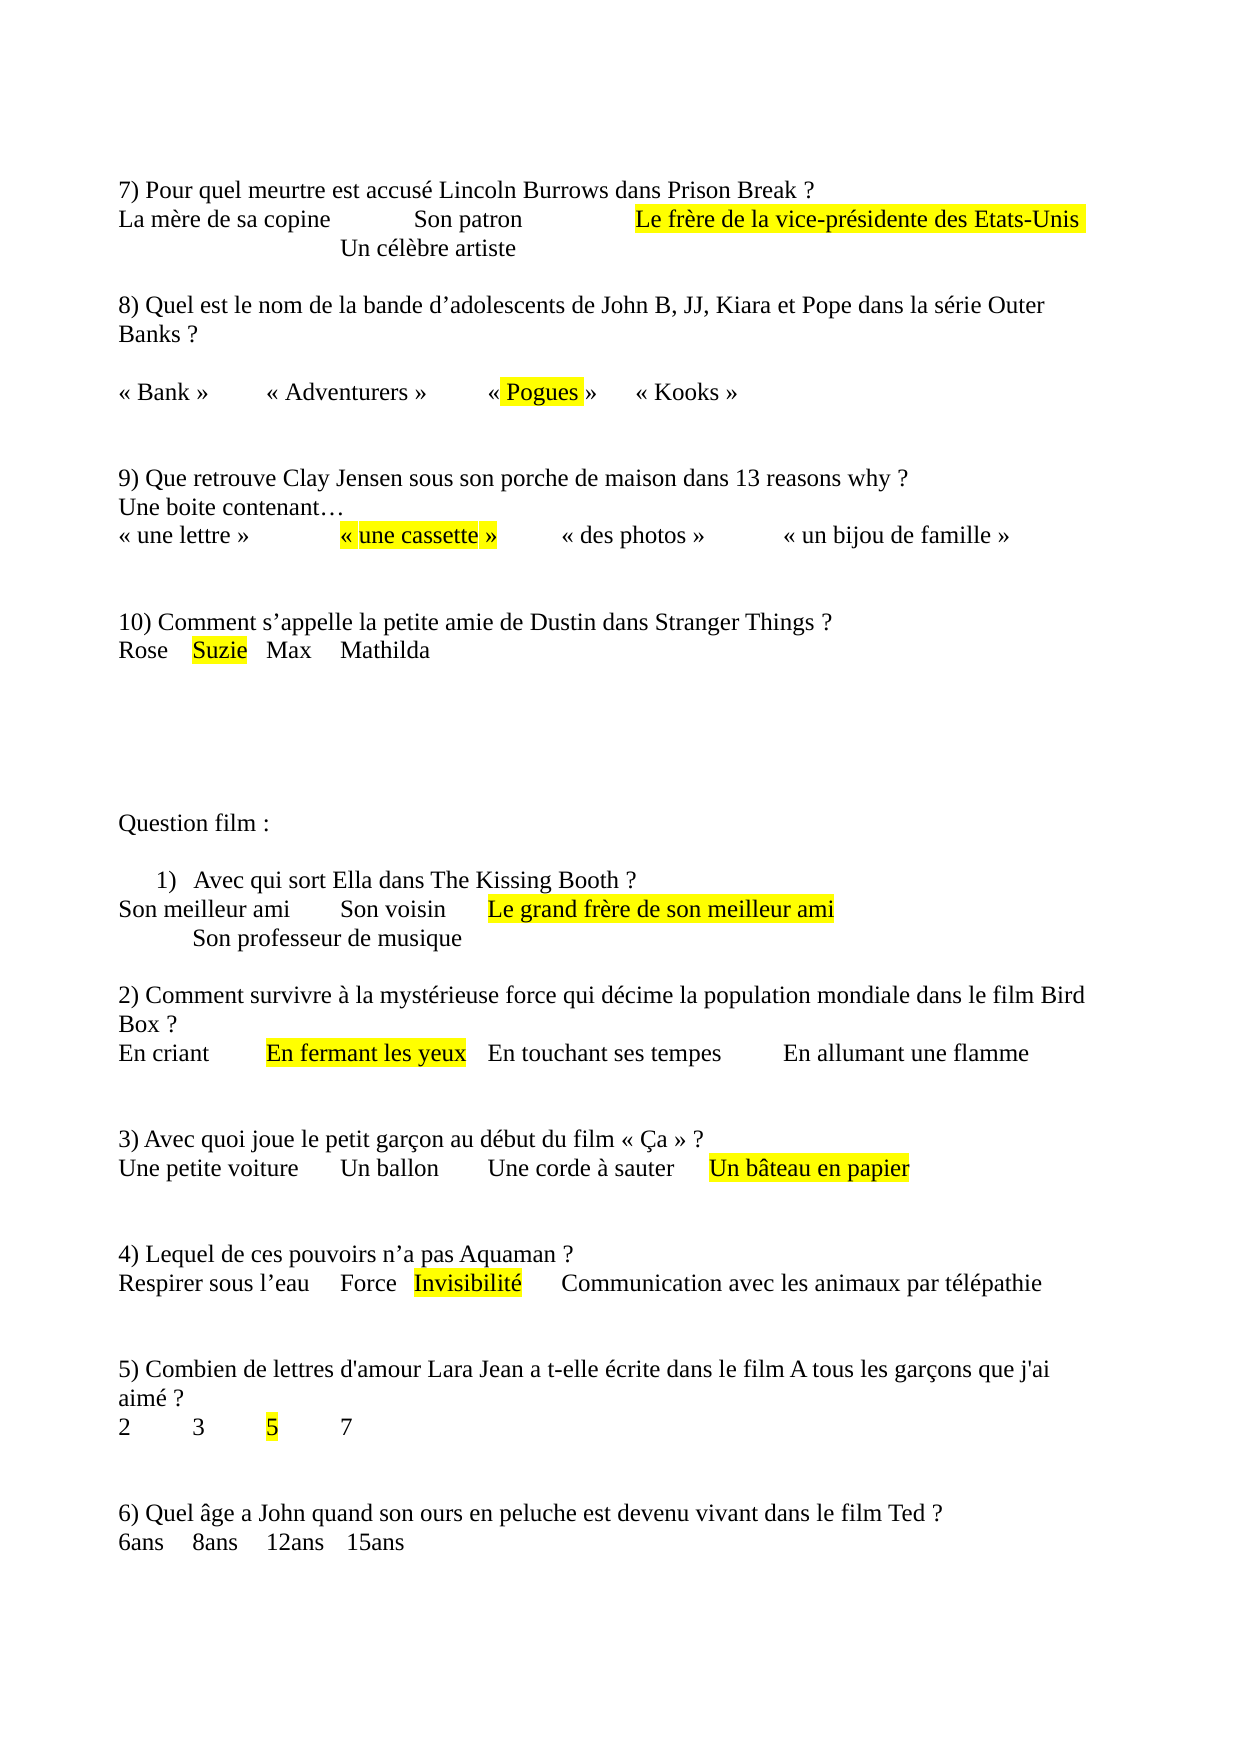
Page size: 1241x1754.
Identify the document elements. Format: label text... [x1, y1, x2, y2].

list Avec qui sort Ella dans The Kissing Booth ? [156, 866, 1122, 894]
text 8) Quel est le nom de la bande d’adolescents de John B, JJ, Kiara et Pope dans la série Outer Banks ? [118, 291, 1122, 348]
text 7) Pour quel meurtre est accusé Lincoln Burrows dans Prison Break ? [118, 176, 1122, 204]
text 9) Que retrouve Clay Jensen sous son porche de maison dans 13 reasons why ? [118, 463, 1122, 492]
text Respirer sous l’eau Force Invisibilité Communication avec les animaux par télépathie [118, 1268, 1122, 1297]
text 10) Comment s’appelle la petite amie de Dustin dans Stranger Things ? [118, 607, 1122, 636]
text Rose Suzie Max Mathilda [118, 636, 1122, 664]
text 2) Comment survivre à la mystérieuse force qui décime la population mondiale dans le film Bird Box ? [118, 981, 1122, 1038]
text Une boite contenant… [118, 492, 1122, 521]
text 4) Lequel de ces pouvoirs n’a pas Aquaman ? [118, 1239, 1122, 1268]
text 5) Combien de lettres d'amour Lara Jean a t-elle écrite dans le film A tous les garçons que j'ai aimé ? [118, 1354, 1122, 1412]
text 6) Quel âge a John quand son ours en peluche est devenu vivant dans le film Ted ? [118, 1498, 1122, 1527]
text Son meilleur ami Son voisin Le grand frère de son meilleur ami Son professeur de musique [118, 894, 1122, 952]
text 6ans 8ans 12ans 15ans [118, 1527, 1122, 1556]
text Une petite voiture Un ballon Une corde à sauter Un bâteau en papier [118, 1153, 1122, 1182]
text « Bank » « Adventurers » « Pogues » « Kooks » [118, 377, 1122, 406]
text 3) Avec quoi joue le petit garçon au début du film « Ça » ? [118, 1124, 1122, 1153]
text La mère de sa copine Son patron Le frère de la vice-présidente des Etats-Unis Un célèbre artiste [118, 204, 1122, 262]
text Question film : [118, 808, 1122, 837]
text 2 3 5 7 [118, 1412, 1122, 1441]
text En criant En fermant les yeux En touchant ses tempes En allumant une flamme [118, 1038, 1122, 1067]
text « une lettre » « une cassette » « des photos » « un bijou de famille » [118, 521, 1122, 549]
